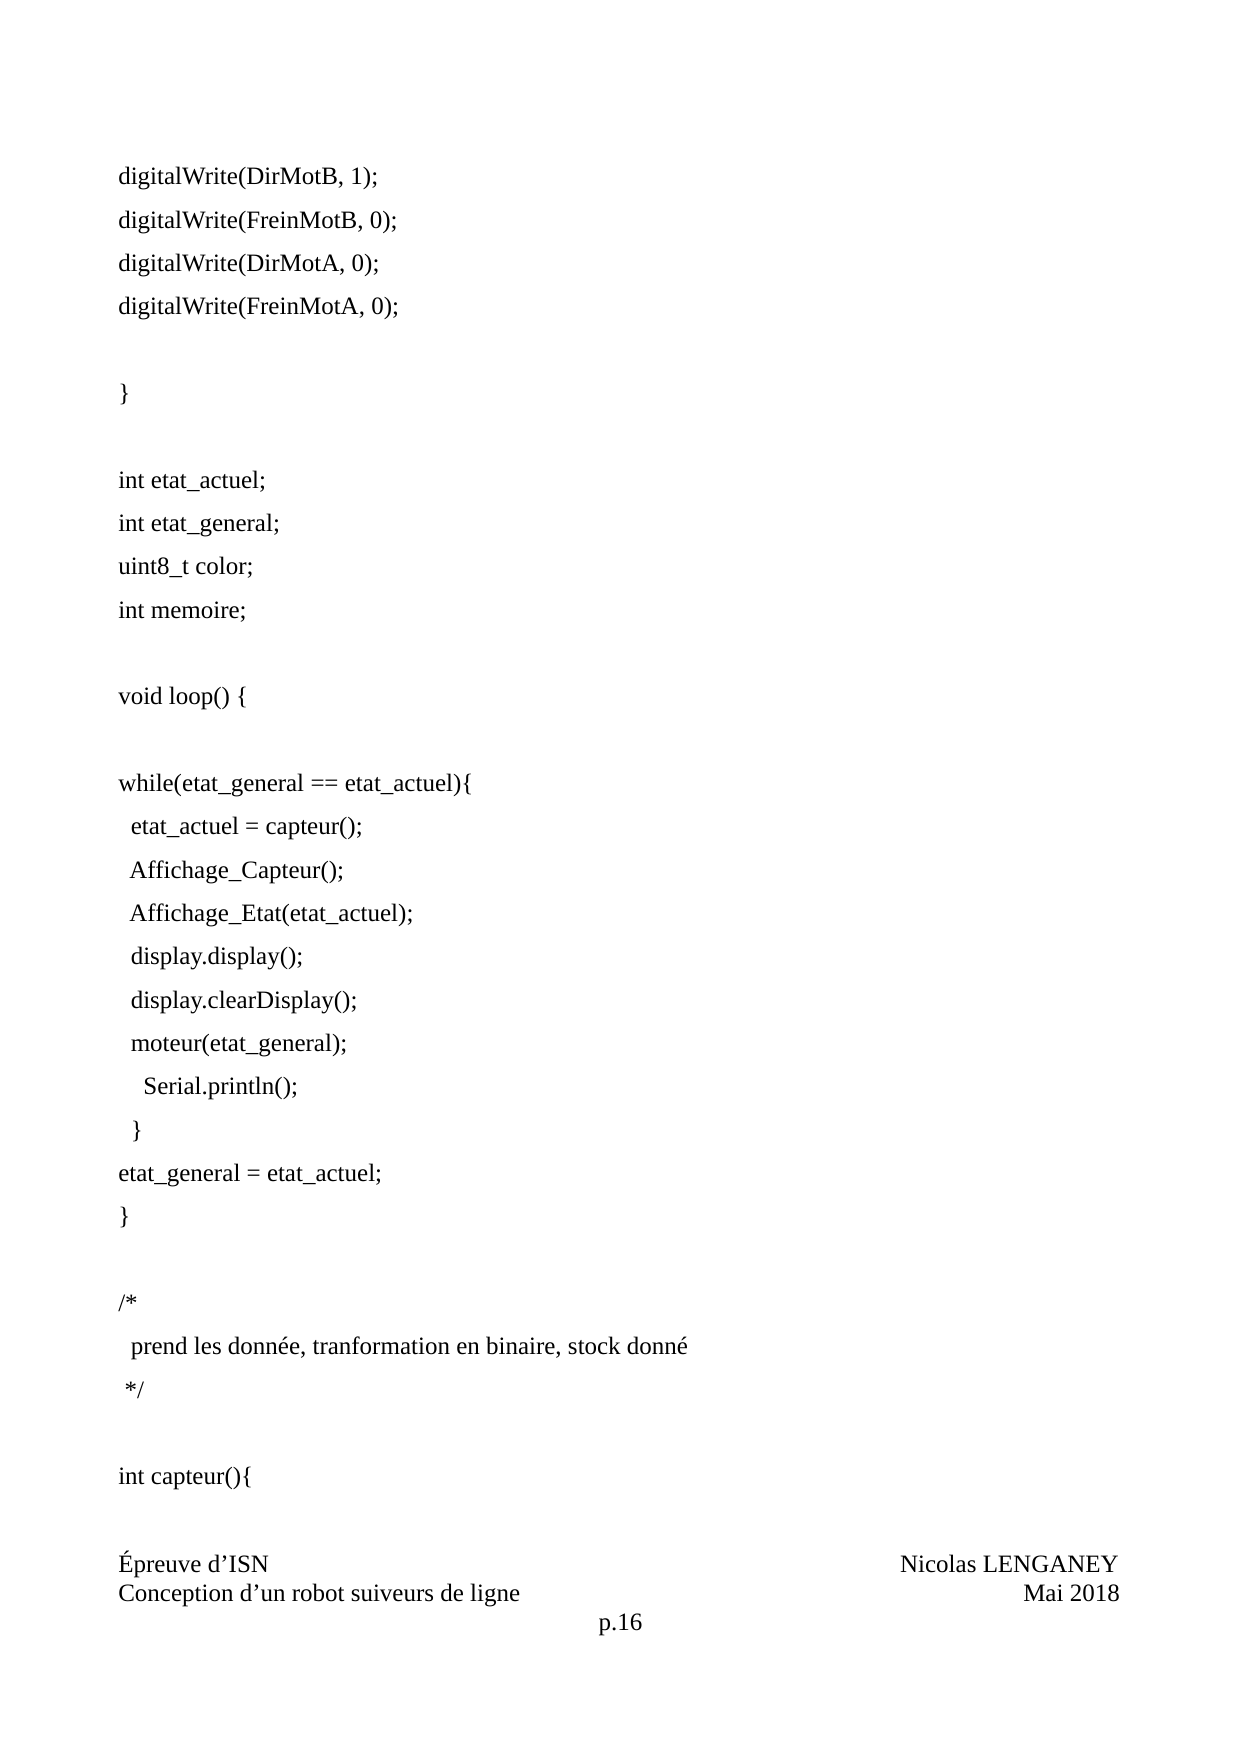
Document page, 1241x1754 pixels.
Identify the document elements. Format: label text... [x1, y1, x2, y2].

text etat_general = etat_actuel; [118, 1158, 1122, 1187]
text } [118, 378, 1122, 407]
text digitalWrite(DirMotA, 0); [118, 248, 1122, 277]
text moteur(etat_general); [118, 1028, 1122, 1057]
text int etat_actuel; [118, 465, 1122, 493]
text digitalWrite(FreinMotA, 0); [118, 291, 1122, 320]
text Serial.println(); [118, 1071, 1122, 1100]
text Affichage_Etat(etat_actuel); [118, 898, 1122, 927]
text int memoire; [118, 595, 1122, 623]
text } [118, 1115, 1122, 1143]
text } [118, 1201, 1122, 1230]
text */ [118, 1375, 1122, 1403]
text digitalWrite(FreinMotB, 0); [118, 205, 1122, 233]
text display.display(); [118, 941, 1122, 970]
text prend les donnée, tranformation en binaire, stock donné [118, 1331, 1122, 1360]
text void loop() { [118, 681, 1122, 710]
text Affichage_Capteur(); [118, 855, 1122, 883]
text etat_actuel = capteur(); [118, 811, 1122, 840]
text digitalWrite(DirMotB, 1); [118, 161, 1122, 190]
text /* [118, 1288, 1122, 1317]
text display.clearDisplay(); [118, 985, 1122, 1013]
text int etat_general; [118, 508, 1122, 537]
text while(etat_general == etat_actuel){ [118, 768, 1122, 797]
text int capteur(){ [118, 1461, 1122, 1490]
text uint8_t color; [118, 551, 1122, 580]
